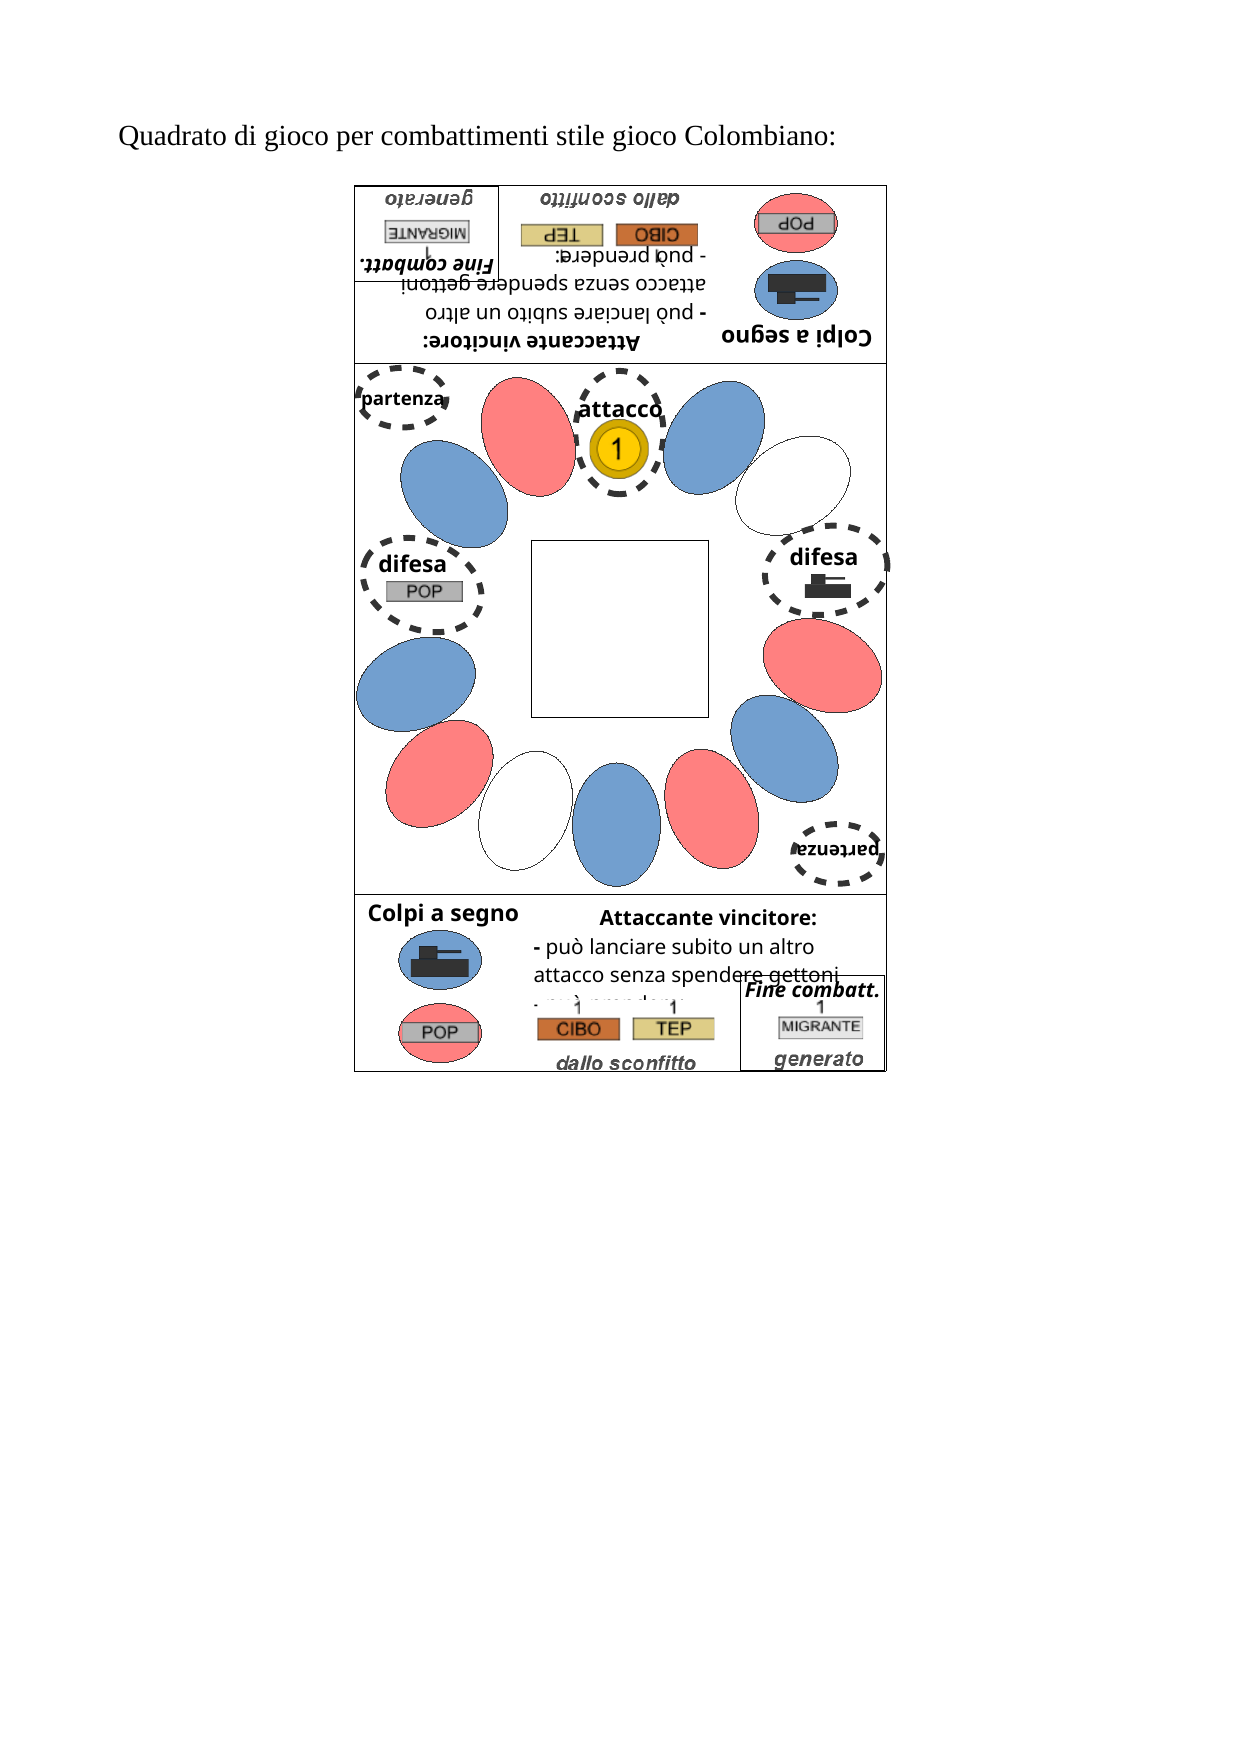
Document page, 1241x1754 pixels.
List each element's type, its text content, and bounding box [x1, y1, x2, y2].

picture [384, 188, 473, 260]
table_header [421, 282, 428, 289]
picture [520, 193, 698, 263]
picture [804, 574, 851, 598]
table_cell [741, 976, 884, 1070]
table_cell [709, 540, 886, 717]
table_cell [355, 540, 531, 717]
picture [386, 581, 463, 602]
table_cell [355, 717, 531, 894]
table_cell [355, 895, 531, 1071]
table_cell [709, 717, 886, 894]
table_header [531, 186, 708, 362]
table_cell [355, 364, 531, 539]
picture [768, 274, 827, 304]
table_cell [531, 895, 708, 1071]
table_header [355, 186, 531, 362]
picture [402, 1022, 479, 1043]
table_header [355, 187, 498, 281]
table_cell [709, 895, 886, 1071]
text Quadrato di gioco per combattimenti stile gioco Colombiano: [118, 118, 1122, 152]
picture [758, 213, 835, 234]
picture [410, 946, 469, 977]
picture [589, 419, 649, 479]
picture [537, 1000, 715, 1070]
table_cell [531, 718, 708, 894]
table_cell [531, 364, 708, 539]
table_header [709, 186, 886, 362]
table_cell [709, 364, 886, 539]
table_cell [532, 541, 708, 717]
picture [774, 1000, 864, 1070]
